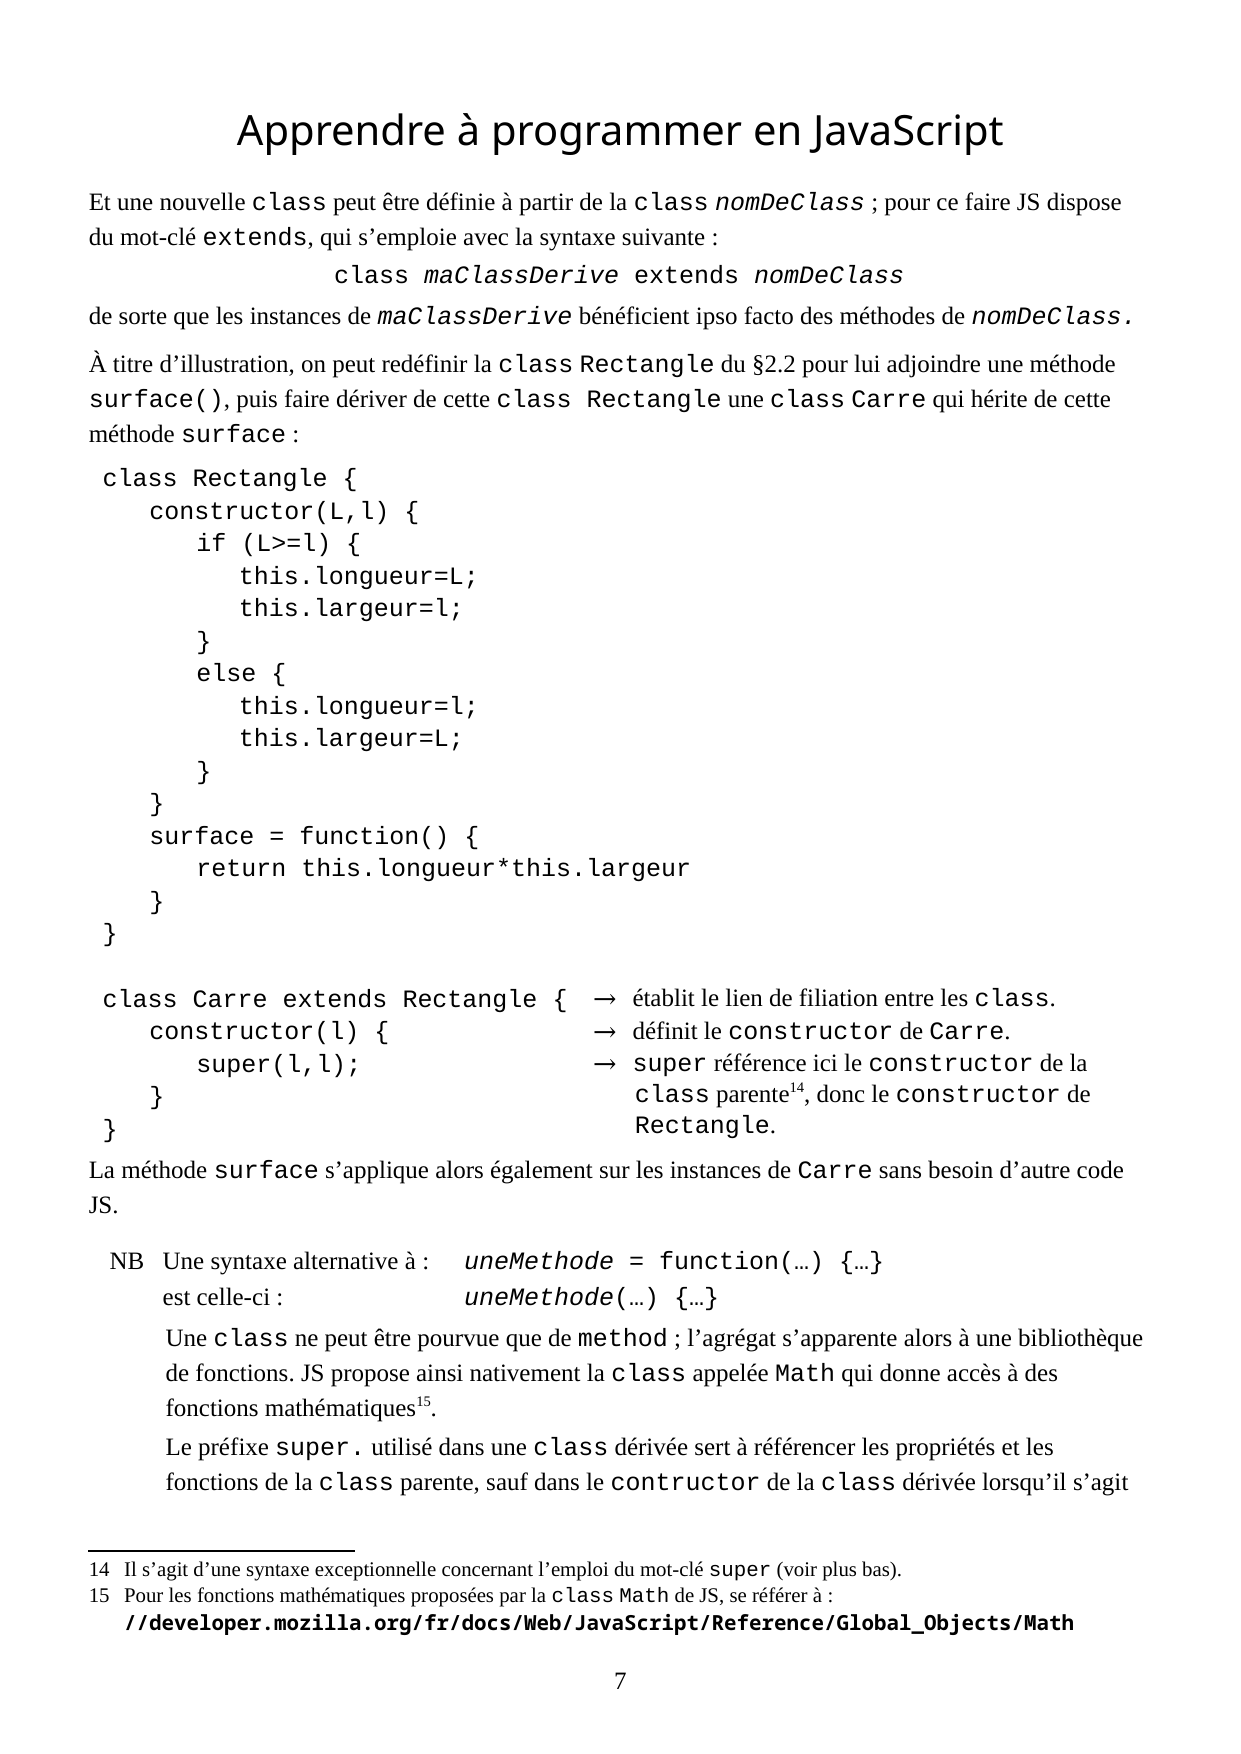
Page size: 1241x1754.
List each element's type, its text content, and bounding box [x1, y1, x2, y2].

text Une class ne peut être pourvue que de method ; l’agrégat s’apparente alors à une bibliothèque de fonctions. JS propose ainsi nativement la class appelée Math qui donne accès à des fonctions mathématiques. [112, 1323, 1152, 1422]
table_cell → établit le lien de filiation entre les class. → définit le constructor de Carre. → super référence ici le constructor de la class parente, donc le constructor de Rectangle. [593, 954, 1152, 1149]
text class maClassDerive extends nomDeClass [88, 263, 1152, 291]
text Pour les fonctions mathématiques proposées par la class Math de JS, se référer à : //developer.mozilla.org/fr/docs/Web/JavaScript/Reference/Global_Objects/Math [88, 1582, 1152, 1637]
text À titre d’illustration, on peut redéfinir la class Rectangle du §2.2 pour lui adjoindre une méthode surface(), puis faire dériver de cette class Rectangle une class Carre qui hérite de cette méthode surface : [88, 349, 1152, 450]
text Et une nouvelle class peut être définie à partir de la class nomDeClass ; pour ce faire JS dispose du mot-clé extends, qui s’emploie avec la syntaxe suivante : [88, 187, 1152, 252]
table_header class Rectangle { constructor(L,l) { if (L>=l) { this.longueur=L; this.largeur=l; } else { this.longueur=l; this.largeur=L; } } surface = function() { return this.longueur*this.largeur } } [102, 466, 1152, 954]
text NB Une syntaxe alternative à : uneMethode = function(…) {…} est celle-ci : uneMethode(…) {…} [109, 1246, 1152, 1312]
text de sorte que les instances de maClassDerive bénéficient ipso facto des méthodes de nomDeClass. [88, 301, 1152, 332]
table_cell class Carre extends Rectangle { constructor(l) { super(l,l); } } [102, 954, 592, 1149]
text La méthode surface s’applique alors également sur les instances de Carre sans besoin d’autre code JS. [88, 1155, 1152, 1218]
text Le préfixe super. utilisé dans une class dérivée sert à référencer les propriétés et les fonctions de la class parente, sauf dans le contructor de la class dérivée lorsqu’il s’agit [112, 1432, 1152, 1498]
